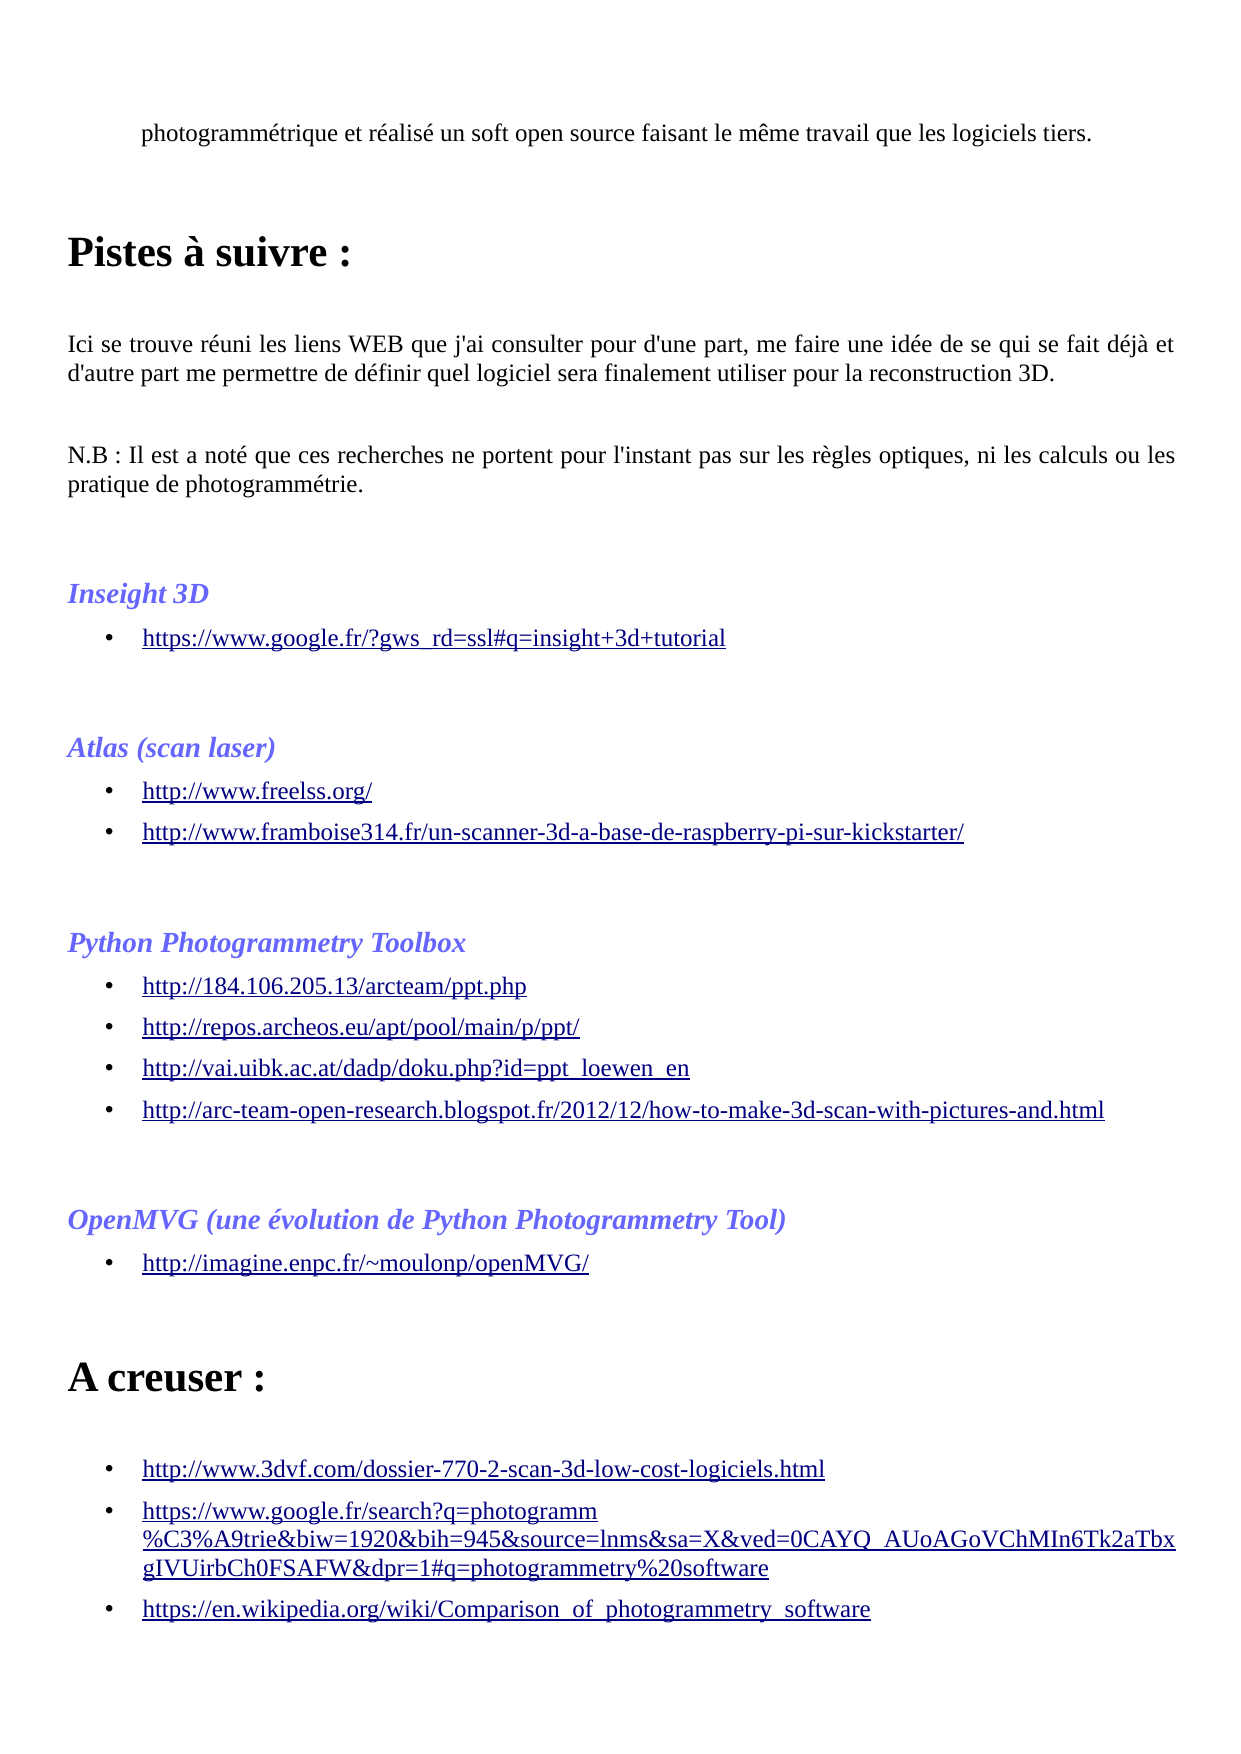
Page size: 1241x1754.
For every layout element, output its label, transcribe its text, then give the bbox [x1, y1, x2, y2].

list http://www.freelss.org/ [105, 776, 1177, 805]
list http://arc-team-open-research.blogspot.fr/2012/12/how-to-make-3d-scan-with-pictures-and.html [105, 1095, 1177, 1123]
list https://www.google.fr/?gws_rd=ssl#q=insight+3d+tutorial [105, 623, 1177, 651]
subtitle Pistes à suivre : [67, 226, 1177, 275]
subtitle Python Photogrammetry Toolbox [67, 925, 1177, 958]
list http://184.106.205.13/arcteam/ppt.php [105, 971, 1177, 1000]
subtitle OpenMVG (une évolution de Python Photogrammetry Tool) [67, 1202, 1177, 1236]
text photogrammétrique et réalisé un soft open source faisant le même travail que les logiciels tiers. [141, 118, 1177, 147]
list http://imagine.enpc.fr/~moulonp/openMVG/ [105, 1248, 1177, 1277]
subtitle Inseight 3D [67, 577, 1177, 610]
subtitle Atlas (scan laser) [67, 730, 1177, 764]
text N.B : Il est a noté que ces recherches ne portent pour l'instant pas sur les règles optiques, ni les calculs ou les pratique de photogrammétrie. [67, 440, 1177, 498]
subtitle A creuser : [67, 1351, 1177, 1401]
list http://www.3dvf.com/dossier-770-2-scan-3d-low-cost-logiciels.html [105, 1454, 1177, 1483]
list https://www.google.fr/search?q=photogramm%C3%A9trie&biw=1920&bih=945&source=lnms&sa=X&ved=0CAYQ_AUoAGoVChMIn6Tk2aTbxgIVUirbCh0FSAFW&dpr=1#q=photogrammetry%20software [105, 1496, 1177, 1582]
list http://www.framboise314.fr/un-scanner-3d-a-base-de-raspberry-pi-sur-kickstarter/ [105, 817, 1177, 846]
list http://vai.uibk.ac.at/dadp/doku.php?id=ppt_loewen_en [105, 1053, 1177, 1082]
list http://repos.archeos.eu/apt/pool/main/p/ppt/ [105, 1012, 1177, 1041]
text Ici se trouve réuni les liens WEB que j'ai consulter pour d'une part, me faire une idée de se qui se fait déjà et d'autre part me permettre de définir quel logiciel sera finalement utiliser pour la reconstruction 3D. [67, 329, 1177, 387]
list https://en.wikipedia.org/wiki/Comparison_of_photogrammetry_software [105, 1594, 1177, 1623]
